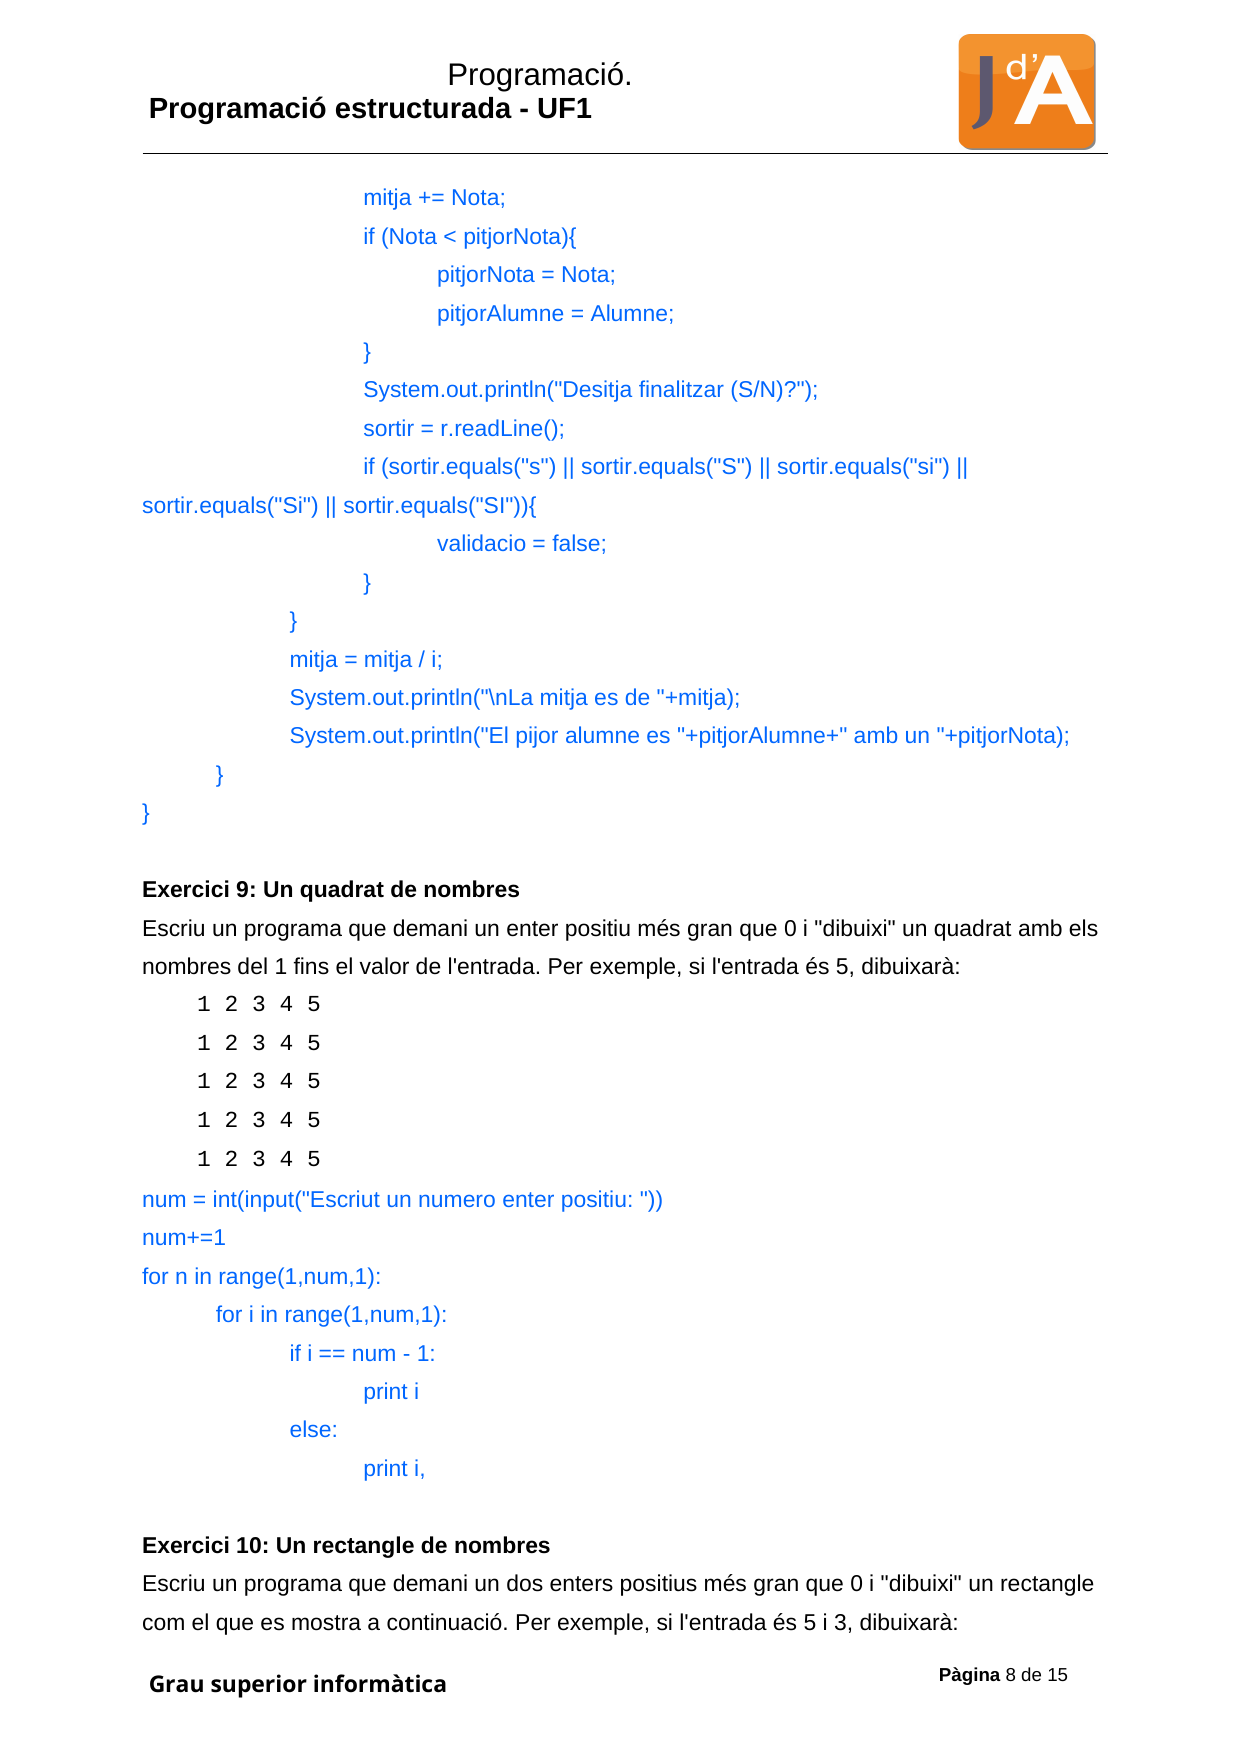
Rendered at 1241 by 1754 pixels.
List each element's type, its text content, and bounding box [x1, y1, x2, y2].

text 1 2 3 4 5 [142, 1109, 1107, 1135]
text System.out.println("El pijor alumne es "+pitjorAlumne+" amb un "+pitjorNota); [142, 723, 1107, 749]
picture [958, 34, 1096, 150]
text Escriu un programa que demani un enter positiu més gran que 0 i "dibuixi" un quadrat amb els nombres del 1 fins el valor de l'entrada. Per exemple, si l'entrada és 5, dibuixarà: [142, 915, 1107, 979]
text if (Nota < pitjorNota){ [142, 223, 1107, 249]
text Escriu un programa que demani un dos enters positius més gran que 0 i "dibuixi" un rectangle com el que es mostra a continuació. Per exemple, si l'entrada és 5 i 3, dibuixarà: [142, 1571, 1107, 1635]
text } [142, 762, 1107, 787]
text Exercici 9: Un quadrat de nombres [142, 877, 1107, 902]
text sortir = r.readLine(); [142, 416, 1107, 441]
text 1 2 3 4 5 [142, 1070, 1107, 1096]
text print i [142, 1379, 1107, 1404]
text 1 2 3 4 5 [142, 1031, 1107, 1057]
text else: [142, 1417, 1107, 1443]
text print i, [142, 1456, 1107, 1481]
text for n in range(1,num,1): [142, 1263, 1107, 1289]
text 1 2 3 4 5 [142, 1148, 1107, 1173]
text validacio = false; [142, 531, 1107, 557]
text mitja += Nota; [142, 185, 1107, 211]
text 1 2 3 4 5 [142, 992, 1107, 1018]
text if (sortir.equals("s") || sortir.equals("S") || sortir.equals("si") || sortir.equals("Si") || sortir.equals("SI")){ [142, 454, 1107, 518]
text num = int(input("Escriut un numero enter positiu: ")) [142, 1186, 1107, 1212]
text } [142, 800, 1107, 826]
text } [142, 339, 1107, 364]
text } [142, 608, 1107, 633]
text num+=1 [142, 1225, 1107, 1251]
text } [142, 569, 1107, 595]
text System.out.println("\nLa mitja es de "+mitja); [142, 685, 1107, 710]
text System.out.println("Desitja finalitzar (S/N)?"); [142, 377, 1107, 403]
text if i == num - 1: [142, 1340, 1107, 1366]
text pitjorAlumne = Alumne; [142, 300, 1107, 326]
text mitja = mitja / i; [142, 646, 1107, 672]
text Exercici 10: Un rectangle de nombres [142, 1532, 1107, 1558]
text pitjorNota = Nota; [142, 262, 1107, 287]
text for i in range(1,num,1): [142, 1302, 1107, 1327]
